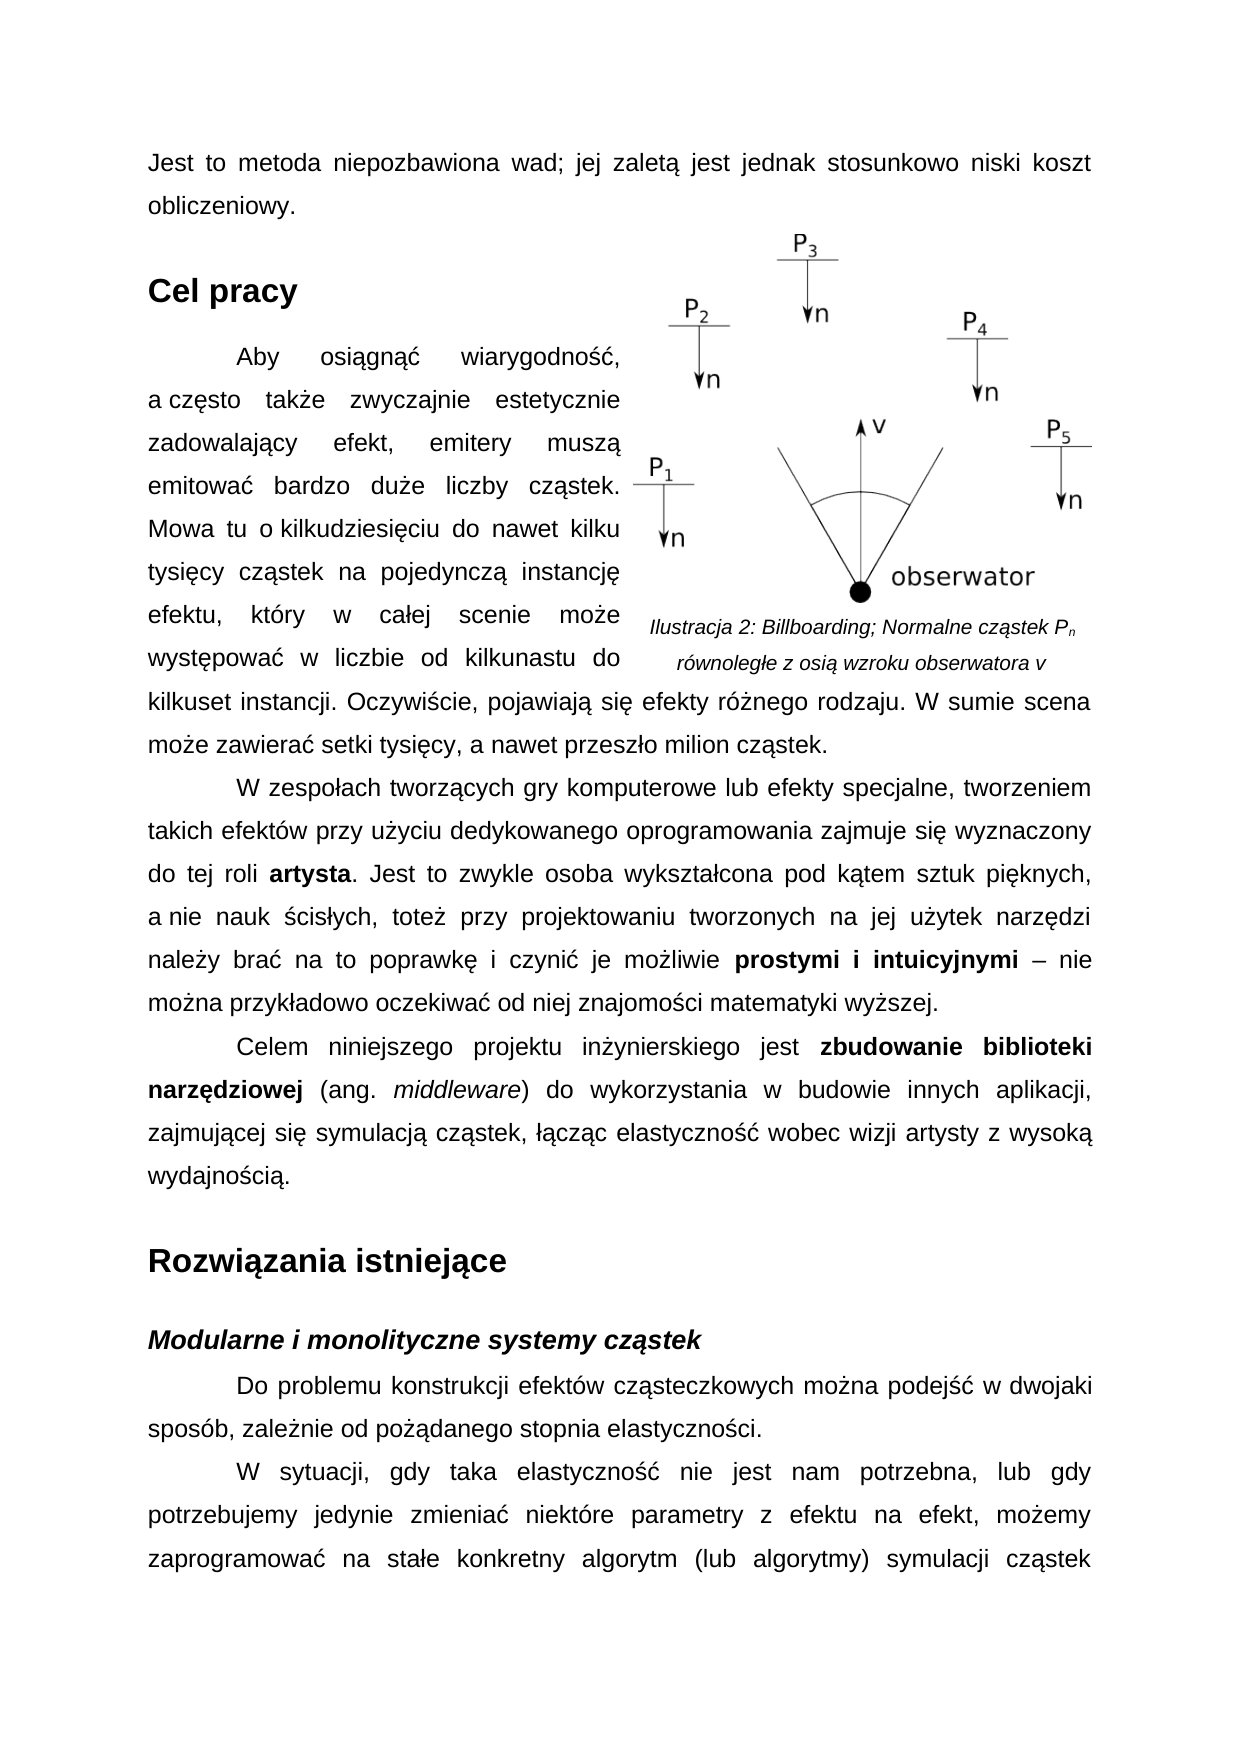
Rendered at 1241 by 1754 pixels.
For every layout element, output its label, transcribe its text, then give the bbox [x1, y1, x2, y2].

subtitle Modularne i monolityczne systemy cząstek [148, 1324, 1092, 1355]
text Cząstki w czasie swojego życia są renderowane wraz z resztą sceny graficznej, na jakiej zostały umieszczone. Najpopularniejszą techniką ich rysowania jest tzw. plakatowanie (ang. billboarding), czyli renderowanie w postaci prostokątów, których normalna jest zawsze równoległa do osi wzroku obserwatora sceny (patrz Ilustracja 2). Jest to metoda niepozbawiona wad; jej zaletą jest jednak stosunkowo niski koszt obliczeniowy. [148, 148, 1092, 219]
text Do problemu konstrukcji efektów cząsteczkowych można podejść w dwojaki sposób, zależnie od pożądanego stopnia elastyczności. [148, 1371, 1092, 1443]
text Celem niniejszego projektu inżynierskiego jest zbudowanie biblioteki narzędziowej (ang. middleware) do wykorzystania w budowie innych aplikacji, zajmującej się symulacją cząstek, łącząc elastyczność wobec wizji artysty z wysoką wydajnością. [148, 1032, 1092, 1190]
subtitle Cel pracy [148, 271, 633, 310]
text W zespołach tworzących gry komputerowe lub efekty specjalne, tworzeniem takich efektów przy użyciu dedykowanego oprogramowania zajmuje się wyznaczony do tej roli artysta. Jest to zwykle osoba wykształcona pod kątem sztuk pięknych, a nie nauk ścisłych, toteż przy projektowaniu tworzonych na jej użytek narzędzi należy brać na to poprawkę i czynić je możliwie prostymi i intuicyjnymi – nie można przykładowo oczekiwać od niej znajomości matematyki wyższej. [148, 773, 1092, 1017]
text W sytuacji, gdy taka elastyczność nie jest nam potrzebna, lub gdy potrzebujemy jedynie zmieniać niektóre parametry z efektu na efekt, możemy zaprogramować na stałe konkretny algorytm (lub algorytmy) symulacji cząstek [148, 1457, 1092, 1572]
subtitle Rozwiązania istniejące [148, 1242, 1092, 1280]
picture [633, 234, 1092, 603]
text Ilustracja 2: Billboarding; Normalne cząstek Pn równoległe z osią wzroku obserwatora v [633, 603, 1092, 674]
text Aby osiągnąć wiarygodność, a często także zwyczajnie estetycznie zadowalający efekt, emitery muszą emitować bardzo duże liczby cząstek. Mowa tu o kilkudziesięciu do nawet kilku tysięcy cząstek na pojedynczą instancję efektu, który w całej scenie może występować w liczbie od kilkunastu do kilkuset instancji. Oczywiście, pojawiają się efekty różnego rodzaju. W sumie scena może zawierać setki tysięcy, a nawet przeszło milion cząstek. [148, 342, 1092, 758]
